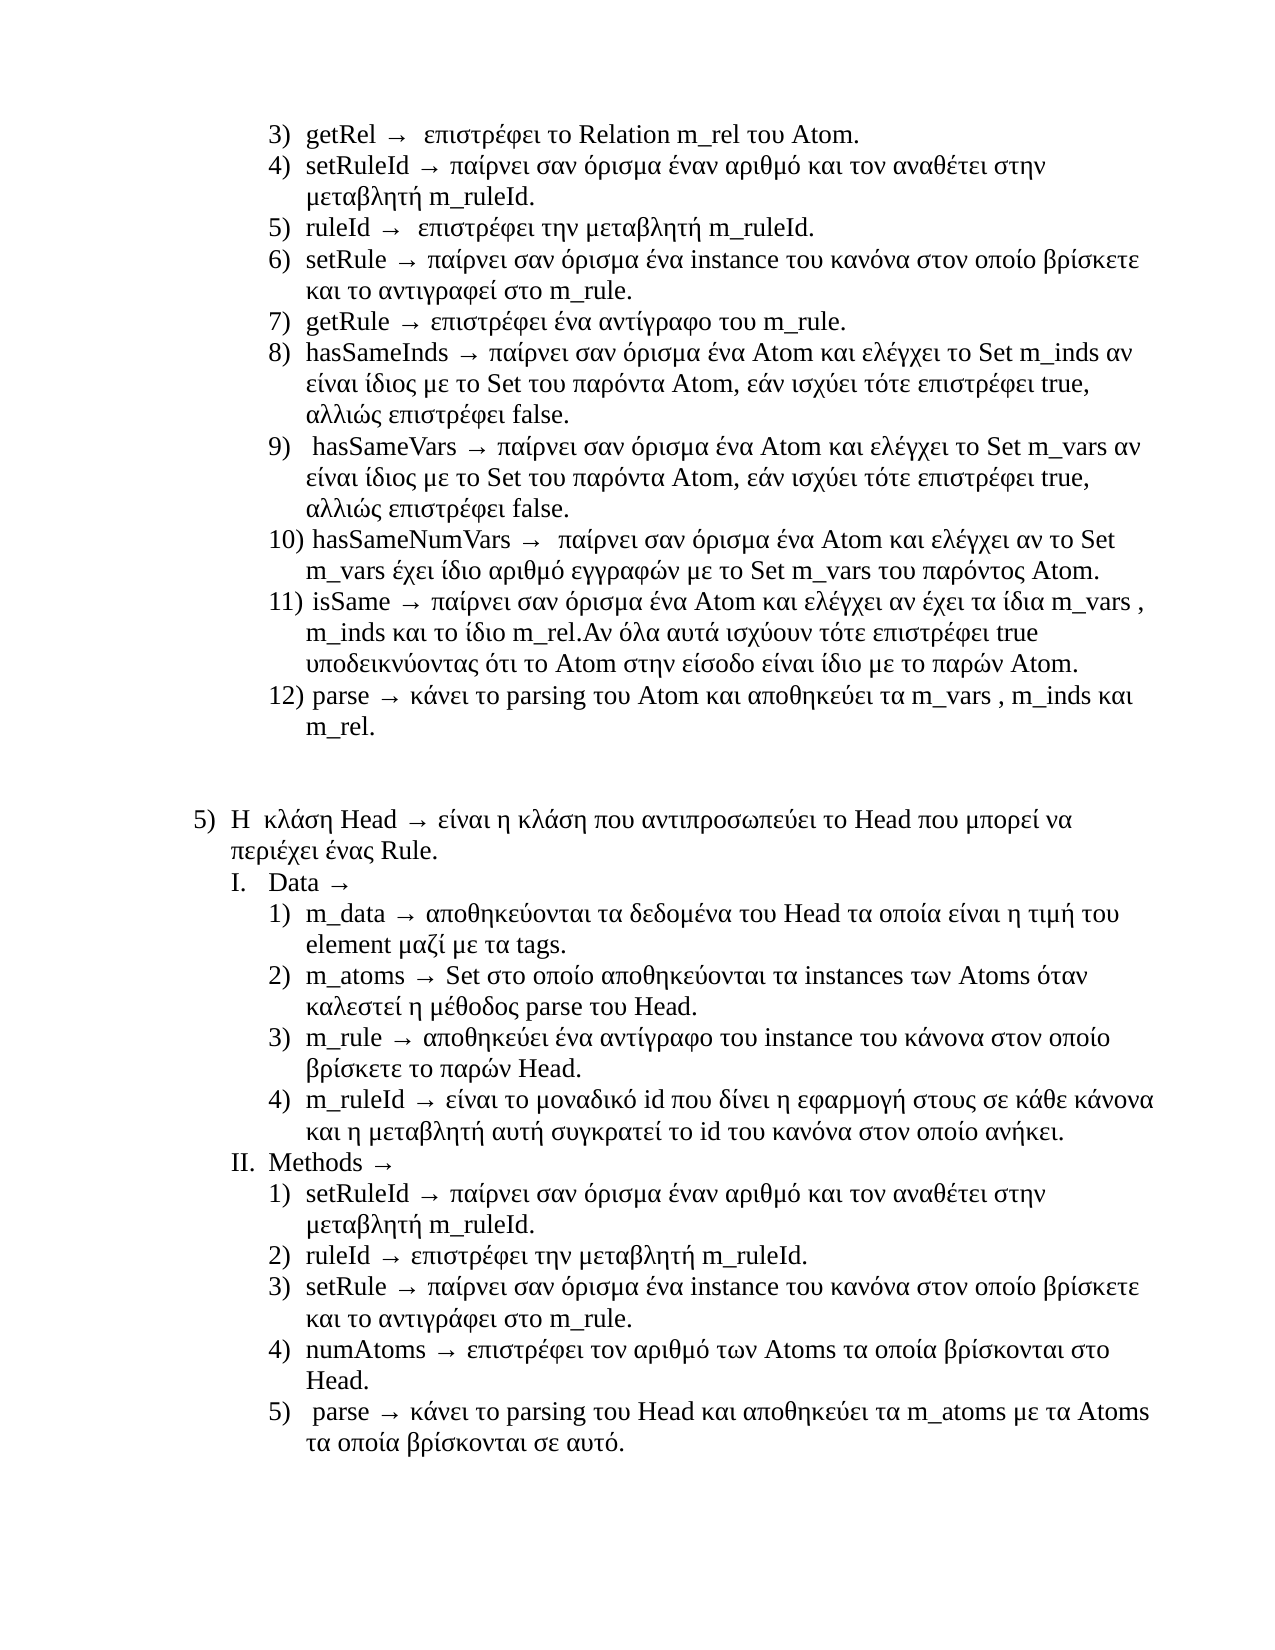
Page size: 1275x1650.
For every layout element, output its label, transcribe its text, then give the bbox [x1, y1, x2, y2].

list setRule → παίρνει σαν όρισμα ένα instance του κανόνα στον οποίο βρίσκετε και το αντιγραφεί στο m_rule. [268, 243, 1157, 305]
list getRule → επιστρέφει ένα αντίγραφο του m_rule. [268, 305, 1157, 336]
list setRuleId → παίρνει σαν όρισμα έναν αριθμό και τον αναθέτει στην μεταβλητή m_ruleId. [268, 149, 1157, 212]
list m_rule → αποθηκεύει ένα αντίγραφο του instance του κάνονα στον οποίο βρίσκετε το παρών Head. [268, 1021, 1157, 1084]
list m_atoms → Set στο οποίο αποθηκεύονται τα instances των Atoms όταν καλεστεί η μέθοδος parse του Head. [268, 959, 1157, 1021]
list H κλάση Head → είναι η κλάση που αντιπροσωπεύει το Head που μπορεί να περιέχει ένας Rule. [193, 803, 1157, 866]
list parse → κάνει το parsing του Head και αποθηκεύει τα m_atoms με τα Atoms τα οποία βρίσκονται σε αυτό. [268, 1395, 1157, 1457]
list setRuleId → παίρνει σαν όρισμα έναν αριθμό και τον αναθέτει στην μεταβλητή m_ruleId. [268, 1177, 1157, 1239]
list isSame → παίρνει σαν όρισμα ένα Atom και ελέγχει αν έχει τα ίδια m_vars , m_inds και το ίδιο m_rel.Αν όλα αυτά ισχύουν τότε επιστρέφει true υποδεικνύοντας ότι το Atom στην είσοδο είναι ίδιο με το παρών Atom. [268, 585, 1157, 679]
list parse → κάνει το parsing του Atom και αποθηκεύει τα m_vars , m_inds και m_rel. [268, 679, 1157, 741]
list getRel → επιστρέφει το Relation m_rel του Atom. [268, 118, 1157, 149]
list numAtoms → επιστρέφει τον αριθμό των Atoms τα οποία βρίσκονται στο Head. [268, 1333, 1157, 1395]
list Methods → [231, 1146, 1157, 1177]
list ruleId → επιστρέφει την μεταβλητή m_ruleId. [268, 1239, 1157, 1271]
list hasSameVars → παίρνει σαν όρισμα ένα Atom και ελέγχει το Set m_vars αν είναι ίδιος με το Set του παρόντα Atom, εάν ισχύει τότε επιστρέφει true, αλλιώς επιστρέφει false. [268, 429, 1157, 523]
list hasSameInds → παίρνει σαν όρισμα ένα Atom και ελέγχει το Set m_inds αν είναι ίδιος με το Set του παρόντα Atom, εάν ισχύει τότε επιστρέφει true, αλλιώς επιστρέφει false. [268, 336, 1157, 429]
list m_data → αποθηκεύονται τα δεδομένα του Head τα οποία είναι η τιμή του element μαζί με τα tags. [268, 897, 1157, 959]
list hasSameNumVars → παίρνει σαν όρισμα ένα Atom και ελέγχει αν το Set m_vars έχει ίδιο αριθμό εγγραφών με το Set m_vars του παρόντος Atom. [268, 523, 1157, 585]
list setRule → παίρνει σαν όρισμα ένα instance του κανόνα στον οποίο βρίσκετε και το αντιγράφει στο m_rule. [268, 1271, 1157, 1333]
list m_ruleId → είναι το μοναδικό id που δίνει η εφαρμογή στους σε κάθε κάνονα και η μεταβλητή αυτή συγκρατεί το id του κανόνα στον οποίο ανήκει. [268, 1084, 1157, 1146]
list Data → [231, 866, 1157, 897]
list ruleId → επιστρέφει την μεταβλητή m_ruleId. [268, 212, 1157, 243]
